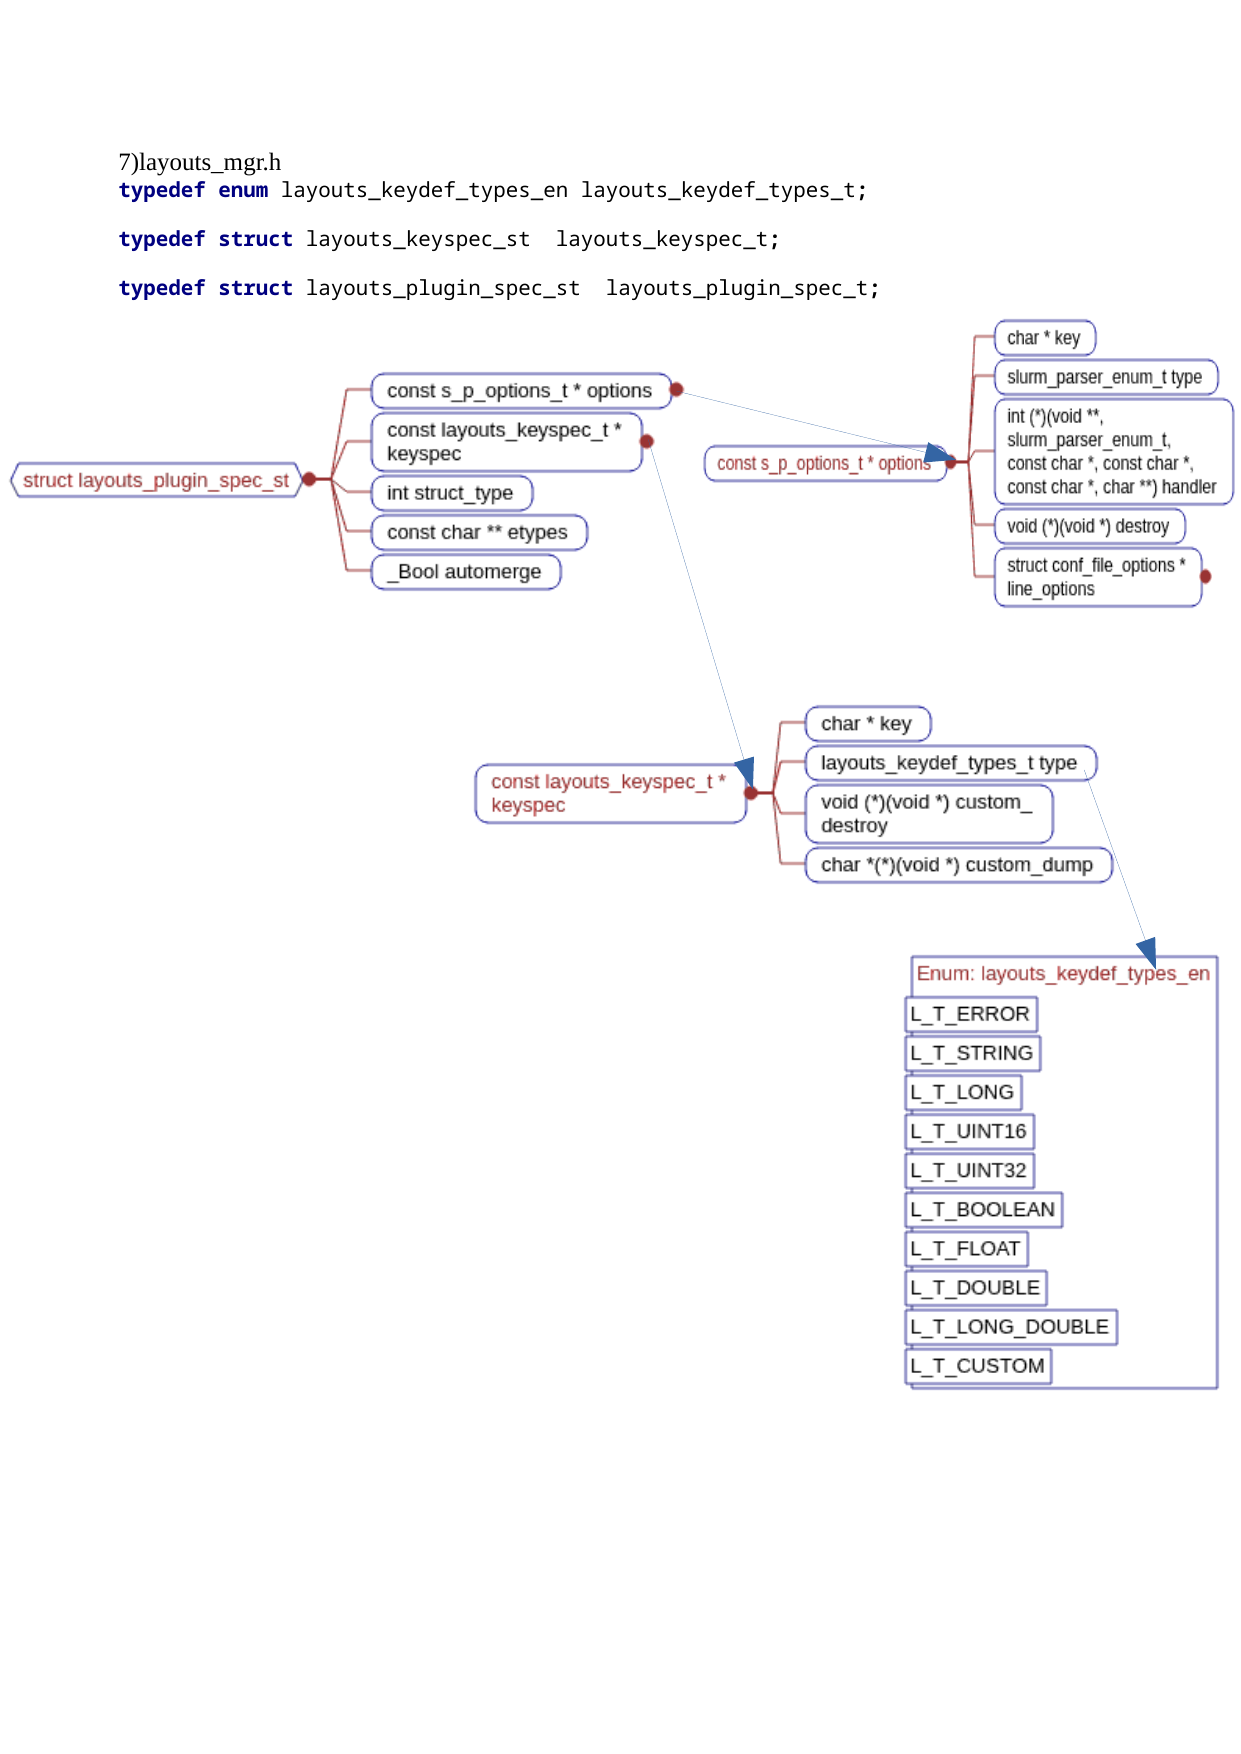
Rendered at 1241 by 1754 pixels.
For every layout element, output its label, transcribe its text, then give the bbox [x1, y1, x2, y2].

picture [696, 603, 700, 616]
text typedef struct layouts_keyspec_st layouts_keyspec_t; [118, 224, 1122, 253]
picture [895, 946, 1227, 1398]
text 7)layouts_mgr.h [118, 147, 1122, 176]
text typedef enum layouts_keydef_types_en layouts_keydef_types_t; [118, 176, 1122, 204]
text typedef struct layouts_plugin_spec_st layouts_plugin_spec_t; [118, 273, 1122, 301]
picture [465, 696, 1122, 892]
picture [0, 310, 1240, 616]
